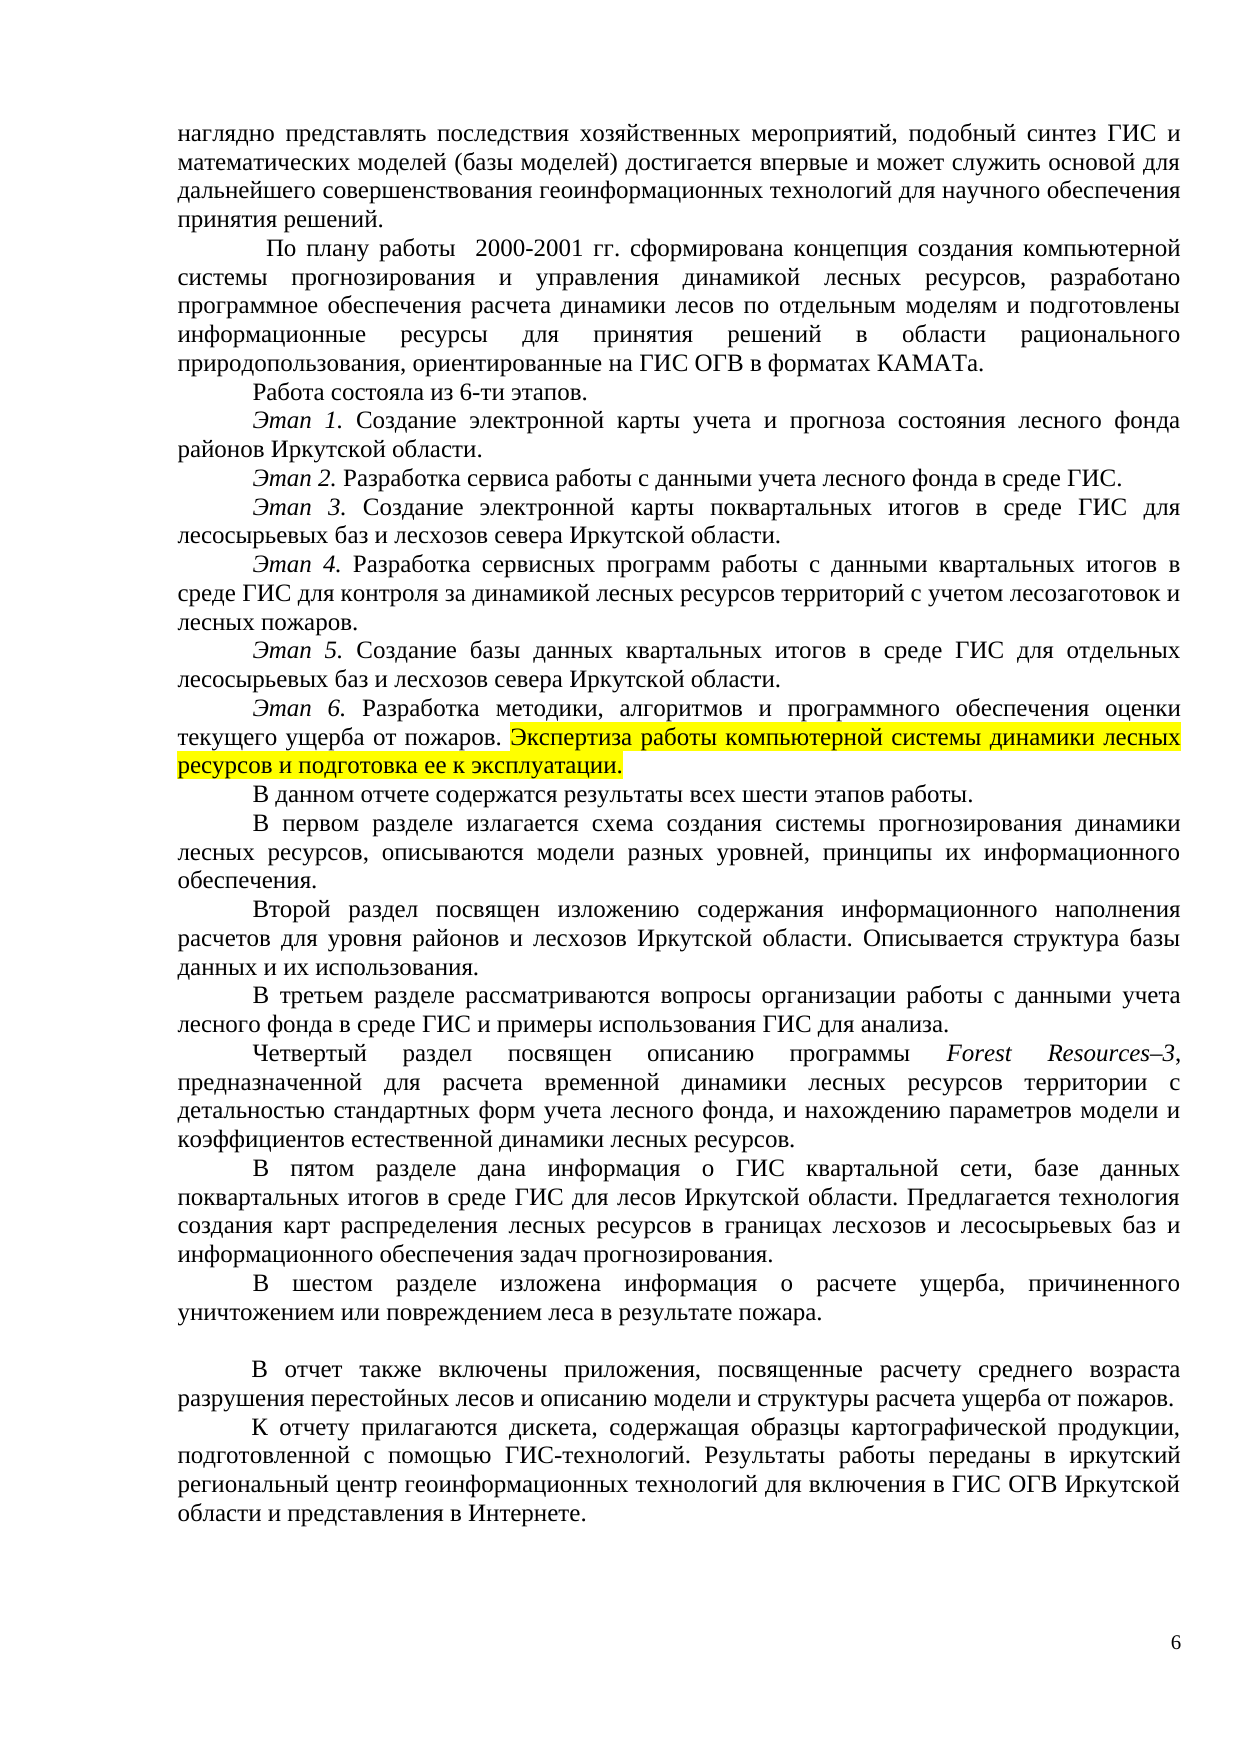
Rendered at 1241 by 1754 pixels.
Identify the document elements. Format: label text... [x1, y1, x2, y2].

text Этап 1. Создание электронной карты учета и прогноза состояния лесного фонда районов Иркутской области. [177, 406, 1181, 463]
text наглядно представлять последствия хозяйственных мероприятий, подобный синтез ГИС и математических моделей (базы моделей) достигается впервые и может служить основой для дальнейшего совершенствования геоинформационных технологий для научного обеспечения принятия решений. [177, 118, 1181, 233]
text Этап 4. Разработка сервисных программ работы с данными квартальных итогов в среде ГИС для контроля за динамикой лесных ресурсов территорий с учетом лесозаготовок и лесных пожаров. [177, 549, 1181, 636]
text В отчет также включены приложения, посвященные расчету среднего возраста разрушения перестойных лесов и описанию модели и структуры расчета ущерба от пожаров. [177, 1354, 1181, 1412]
text В шестом разделе изложена информация о расчете ущерба, причиненного уничтожением или повреждением леса в результате пожара. [177, 1268, 1181, 1326]
text Этап 5. Создание базы данных квартальных итогов в среде ГИС для отдельных лесосырьевых баз и лесхозов севера Иркутской области. [177, 636, 1181, 693]
text В пятом разделе дана информация о ГИС квартальной сети, базе данных поквартальных итогов в среде ГИС для лесов Иркутской области. Предлагается технология создания карт распределения лесных ресурсов в границах лесхозов и лесосырьевых баз и информационного обеспечения задач прогнозирования. [177, 1153, 1181, 1268]
text Этап 3. Создание электронной карты поквартальных итогов в среде ГИС для лесосырьевых баз и лесхозов севера Иркутской области. [177, 492, 1181, 549]
text Работа состояла из 6-ти этапов. [177, 377, 1181, 406]
text В третьем разделе рассматриваются вопросы организации работы с данными учета лесного фонда в среде ГИС и примеры использования ГИС для анализа. [177, 981, 1181, 1038]
text Второй раздел посвящен изложению содержания информационного наполнения расчетов для уровня районов и лесхозов Иркутской области. Описывается структура базы данных и их использования. [177, 894, 1181, 981]
text Этап 2. Разработка сервиса работы с данными учета лесного фонда в среде ГИС. [177, 463, 1181, 492]
text Этап 6. Разработка методики, алгоритмов и программного обеспечения оценки текущего ущерба от пожаров. Экспертиза работы компьютерной системы динамики лесных ресурсов и подготовка ее к эксплуатации. [177, 693, 1181, 779]
text В данном отчете содержатся результаты всех шести этапов работы. [177, 779, 1181, 808]
text По плану работы 2000-2001 гг. сформирована концепция создания компьютерной системы прогнозирования и управления динамикой лесных ресурсов, разработано программное обеспечения расчета динамики лесов по отдельным моделям и подготовлены информационные ресурсы для принятия решений в области рационального природопользования, ориентированные на ГИС ОГВ в форматах КАМАТа. [177, 233, 1181, 377]
text Четвертый раздел посвящен описанию программы Forest Resources–3, предназначенной для расчета временной динамики лесных ресурсов территории с детальностью стандартных форм учета лесного фонда, и нахождению параметров модели и коэффициентов естественной динамики лесных ресурсов. [177, 1038, 1181, 1153]
text К отчету прилагаются дискета, содержащая образцы картографической продукции, подготовленной с помощью ГИС-технологий. Результаты работы переданы в иркутский региональный центр геоинформационных технологий для включения в ГИС ОГВ Иркутской области и представления в Интернете. [177, 1412, 1181, 1527]
text В первом разделе излагается схема создания системы прогнозирования динамики лесных ресурсов, описываются модели разных уровней, принципы их информационного обеспечения. [177, 808, 1181, 894]
